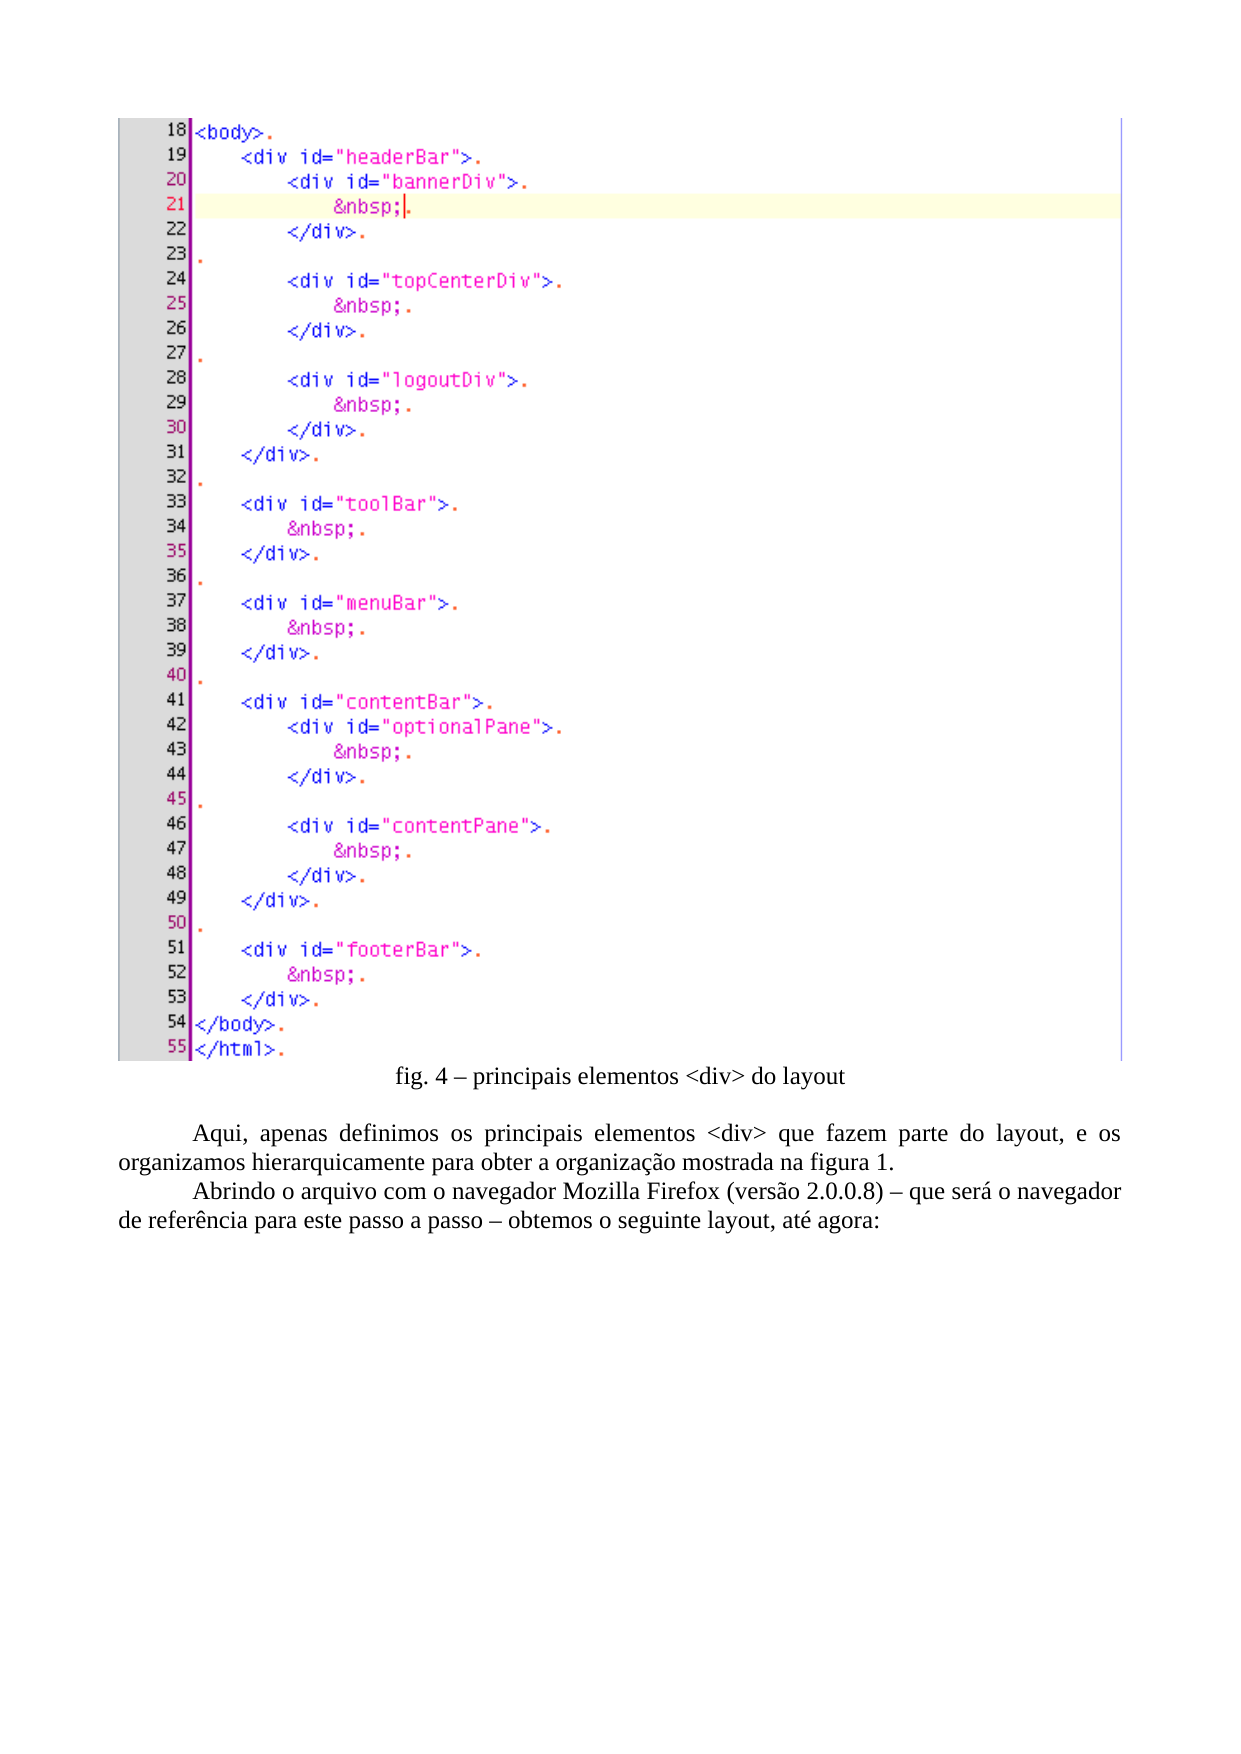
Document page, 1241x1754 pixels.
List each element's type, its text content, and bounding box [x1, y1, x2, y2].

picture [118, 118, 1123, 1061]
text fig. 4 – principais elementos <div> do layout [118, 1061, 1122, 1090]
text Aqui, apenas definimos os principais elementos <div> que fazem parte do layout, e os organizamos hierarquicamente para obter a organização mostrada na figura 1. [118, 1118, 1122, 1176]
text Abrindo o arquivo com o navegador Mozilla Firefox (versão 2.0.0.8) – que será o navegador de referência para este passo a passo – obtemos o seguinte layout, até agora: [118, 1176, 1122, 1233]
